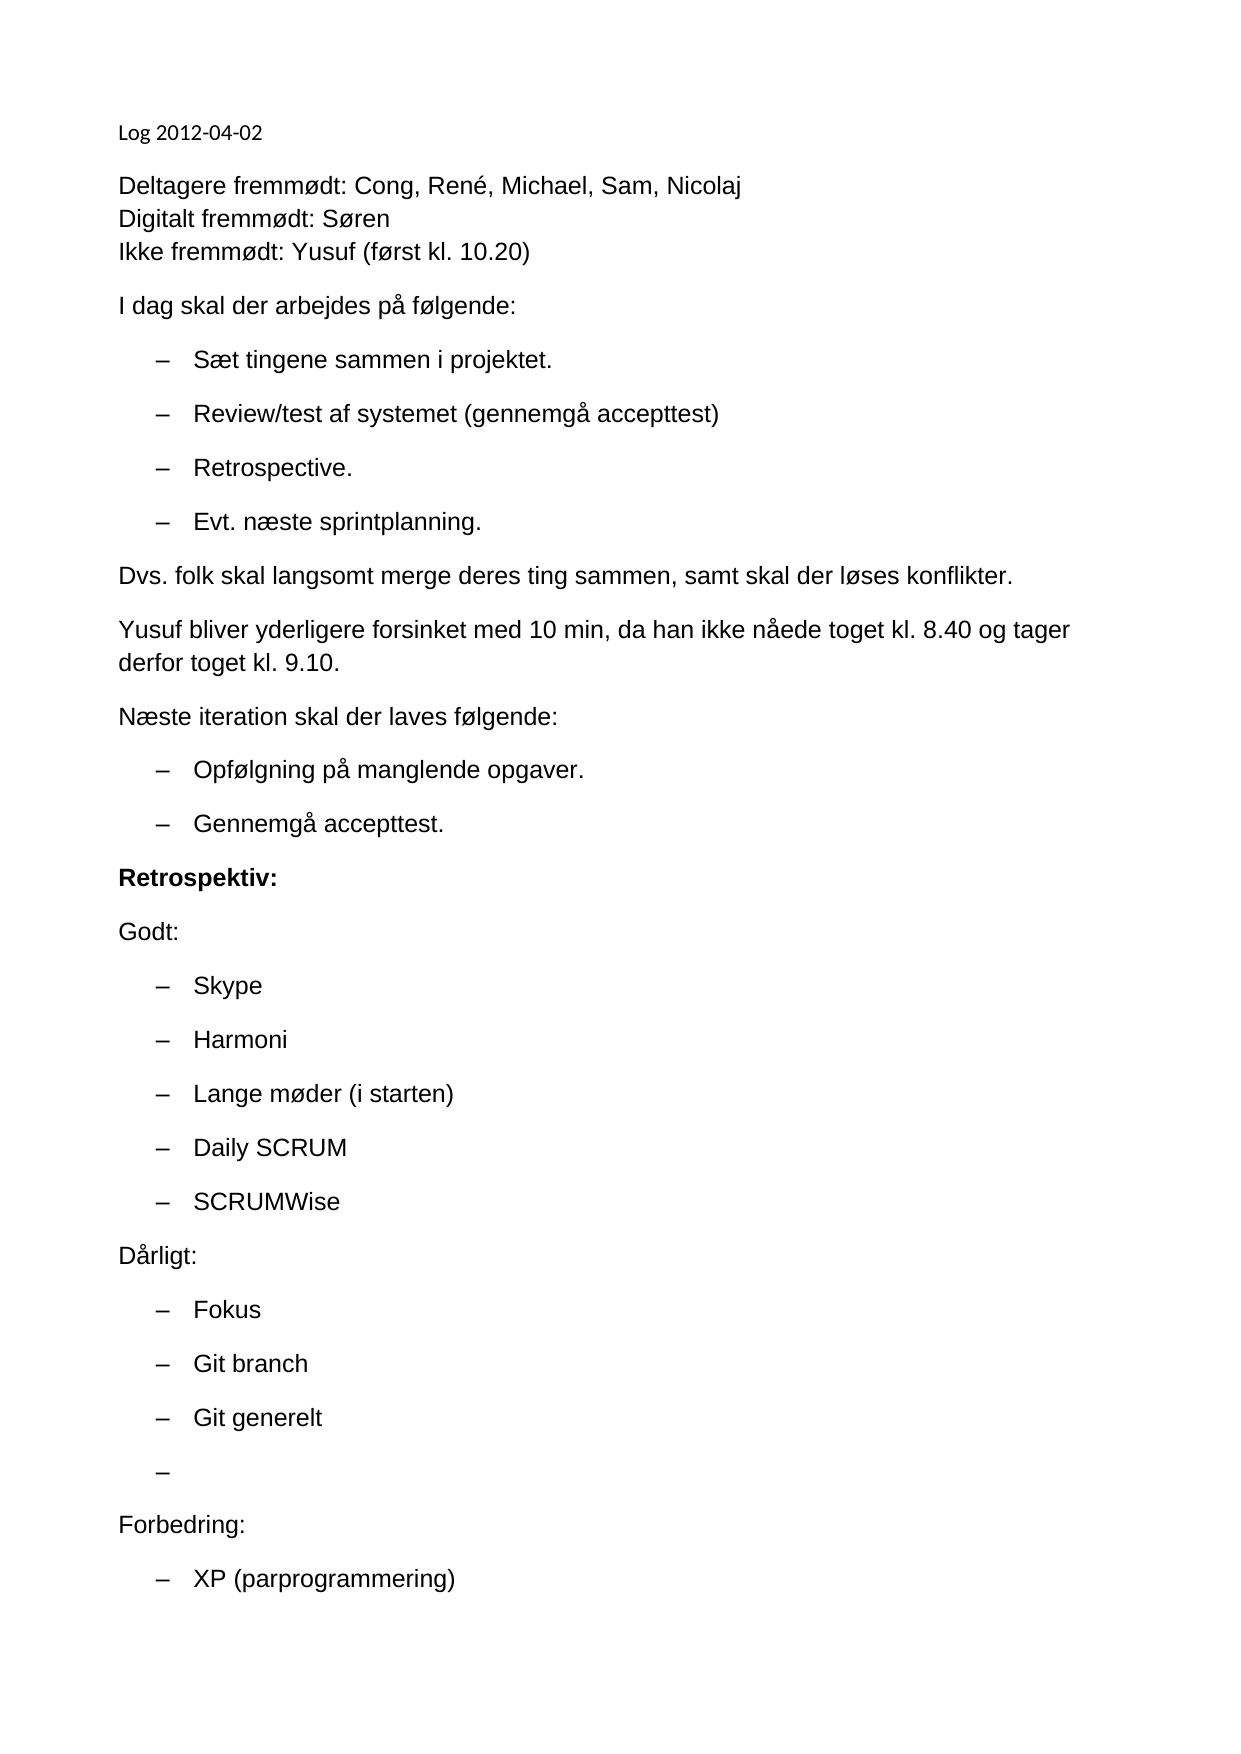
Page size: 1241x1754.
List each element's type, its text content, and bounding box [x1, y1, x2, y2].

list Review/test af systemet (gennemgå accepttest) [156, 399, 1122, 428]
list Lange møder (i starten) [156, 1079, 1122, 1108]
list Opfølgning på manglende opgaver. [156, 755, 1122, 784]
list Harmoni [156, 1025, 1122, 1054]
text Dårligt: [118, 1241, 1122, 1269]
text Log 2012-04-02 [118, 118, 1122, 146]
text Godt: [118, 917, 1122, 946]
list SCRUMWise [156, 1187, 1122, 1216]
text I dag skal der arbejdes på følgende: [118, 291, 1122, 320]
text Deltagere fremmødt: Cong, René, Michael, Sam, Nicolaj Digitalt fremmødt: Søren Ikke fremmødt: Yusuf (først kl. 10.20) [118, 171, 1122, 266]
text Forbedring: [118, 1510, 1122, 1539]
list Gennemgå accepttest. [156, 809, 1122, 838]
list Skype [156, 971, 1122, 1000]
list Sæt tingene sammen i projektet. [156, 345, 1122, 374]
text Næste iteration skal der laves følgende: [118, 701, 1122, 730]
list Git branch [156, 1348, 1122, 1377]
list Git generelt [156, 1402, 1122, 1431]
text Yusuf bliver yderligere forsinket med 10 min, da han ikke nåede toget kl. 8.40 og tager derfor toget kl. 9.10. [118, 614, 1122, 676]
text Dvs. folk skal langsomt merge deres ting sammen, samt skal der løses konflikter. [118, 561, 1122, 589]
list Evt. næste sprintplanning. [156, 507, 1122, 536]
list XP (parprogrammering) [156, 1564, 1122, 1593]
list Daily SCRUM [156, 1133, 1122, 1162]
list Retrospective. [156, 453, 1122, 482]
text Retrospektiv: [118, 863, 1122, 892]
list Fokus [156, 1294, 1122, 1323]
